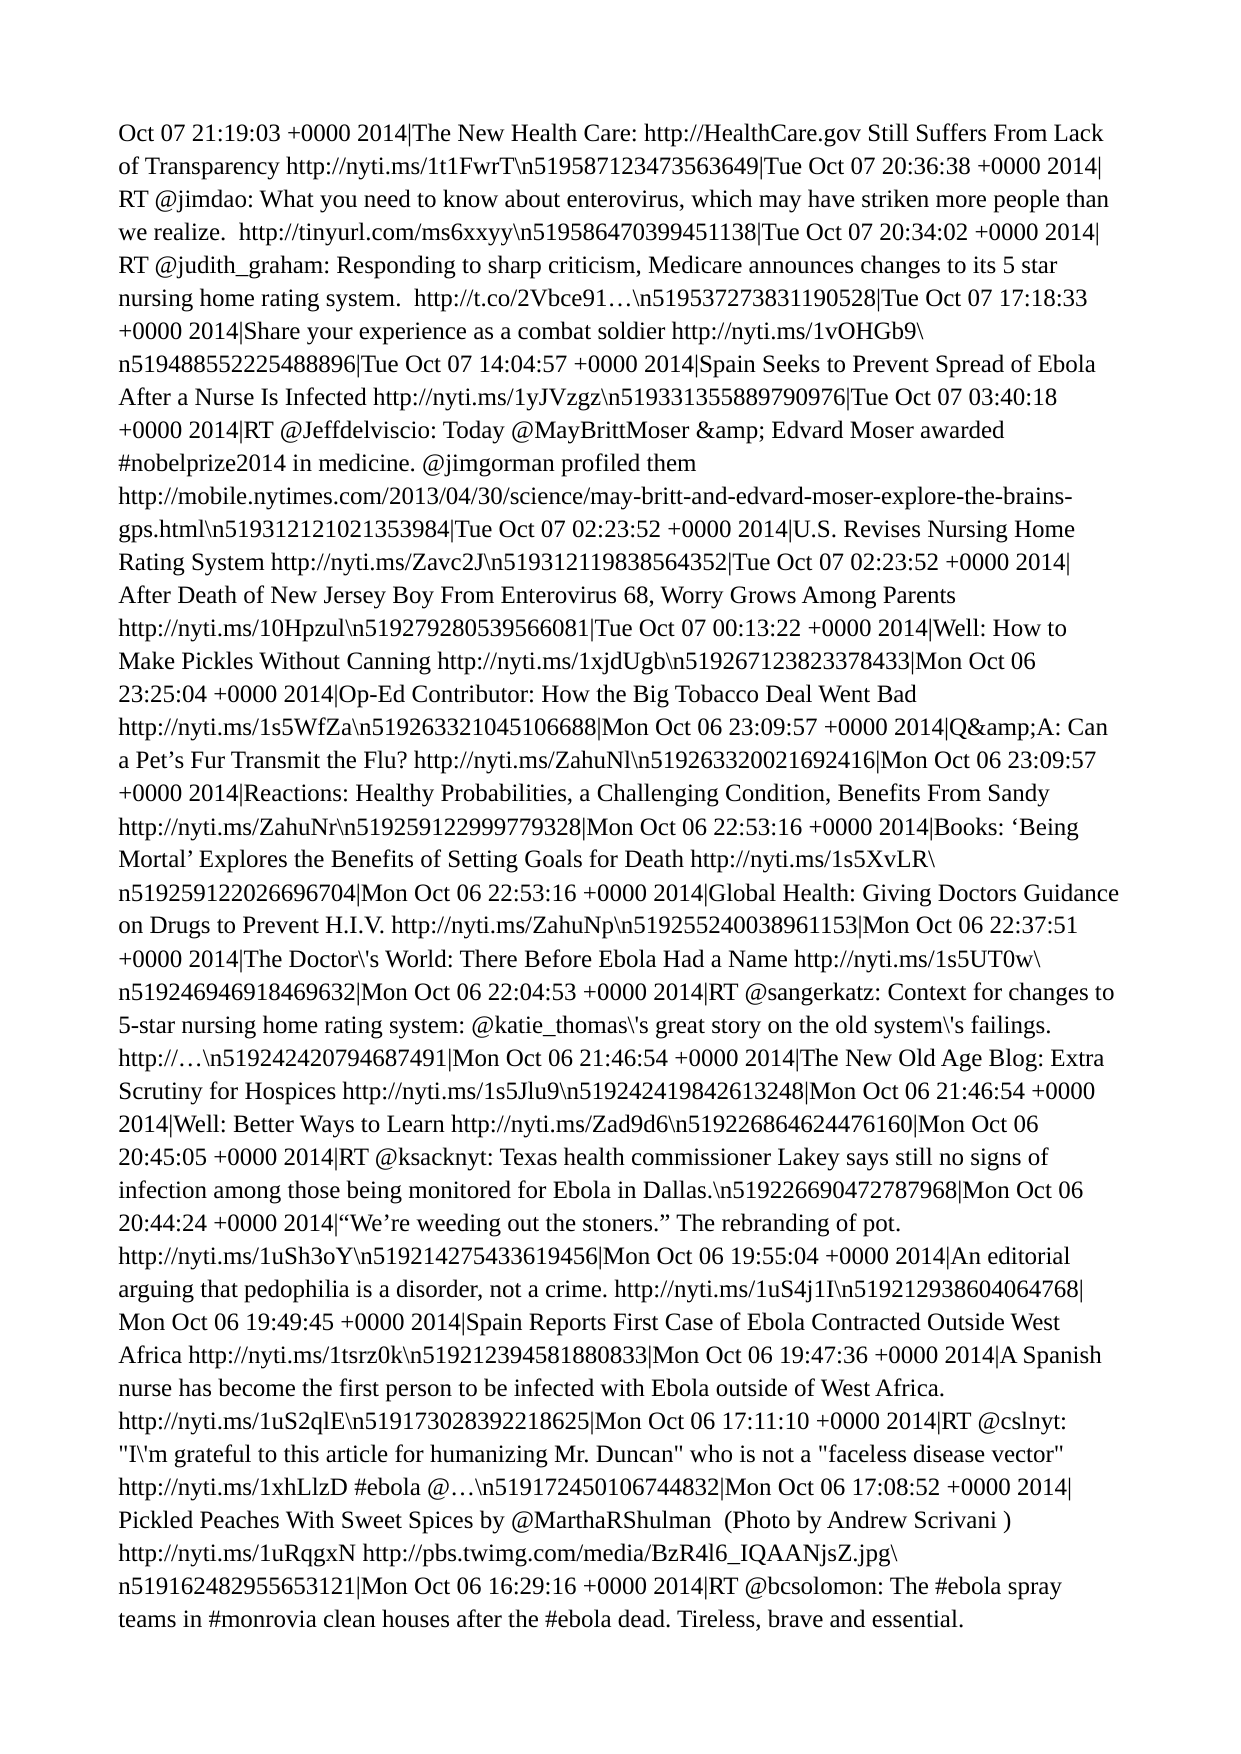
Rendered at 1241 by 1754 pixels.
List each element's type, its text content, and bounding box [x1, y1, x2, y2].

text Oct 07 21:19:03 +0000 2014|The New Health Care: http://HealthCare.gov Still Suffers From Lack of Transparency http://nyti.ms/1t1FwrT\n519587123473563649|Tue Oct 07 20:36:38 +0000 2014|RT @jimdao: What you need to know about enterovirus, which may have striken more people than we realize. http://tinyurl.com/ms6xxyy\n519586470399451138|Tue Oct 07 20:34:02 +0000 2014|RT @judith_graham: Responding to sharp criticism, Medicare announces changes to its 5 star nursing home rating system. http://t.co/2Vbce91…\n519537273831190528|Tue Oct 07 17:18:33 +0000 2014|Share your experience as a combat soldier http://nyti.ms/1vOHGb9\n519488552225488896|Tue Oct 07 14:04:57 +0000 2014|Spain Seeks to Prevent Spread of Ebola After a Nurse Is Infected http://nyti.ms/1yJVzgz\n519331355889790976|Tue Oct 07 03:40:18 +0000 2014|RT @Jeffdelviscio: Today @MayBrittMoser &amp; Edvard Moser awarded #nobelprize2014 in medicine. @jimgorman profiled them http://mobile.nytimes.com/2013/04/30/science/may-britt-and-edvard-moser-explore-the-brains-gps.html\n519312121021353984|Tue Oct 07 02:23:52 +0000 2014|U.S. Revises Nursing Home Rating System http://nyti.ms/Zavc2J\n519312119838564352|Tue Oct 07 02:23:52 +0000 2014|After Death of New Jersey Boy From Enterovirus 68, Worry Grows Among Parents http://nyti.ms/10Hpzul\n519279280539566081|Tue Oct 07 00:13:22 +0000 2014|Well: How to Make Pickles Without Canning http://nyti.ms/1xjdUgb\n519267123823378433|Mon Oct 06 23:25:04 +0000 2014|Op-Ed Contributor: How the Big Tobacco Deal Went Bad http://nyti.ms/1s5WfZa\n519263321045106688|Mon Oct 06 23:09:57 +0000 2014|Q&amp;A: Can a Pet’s Fur Transmit the Flu? http://nyti.ms/ZahuNl\n519263320021692416|Mon Oct 06 23:09:57 +0000 2014|Reactions: Healthy Probabilities, a Challenging Condition, Benefits From Sandy http://nyti.ms/ZahuNr\n519259122999779328|Mon Oct 06 22:53:16 +0000 2014|Books: ‘Being Mortal’ Explores the Benefits of Setting Goals for Death http://nyti.ms/1s5XvLR\n519259122026696704|Mon Oct 06 22:53:16 +0000 2014|Global Health: Giving Doctors Guidance on Drugs to Prevent H.I.V. http://nyti.ms/ZahuNp\n519255240038961153|Mon Oct 06 22:37:51 +0000 2014|The Doctor\'s World: There Before Ebola Had a Name http://nyti.ms/1s5UT0w\n519246946918469632|Mon Oct 06 22:04:53 +0000 2014|RT @sangerkatz: Context for changes to 5-star nursing home rating system: @katie_thomas\'s great story on the old system\'s failings. http://…\n519242420794687491|Mon Oct 06 21:46:54 +0000 2014|The New Old Age Blog: Extra Scrutiny for Hospices http://nyti.ms/1s5Jlu9\n519242419842613248|Mon Oct 06 21:46:54 +0000 2014|Well: Better Ways to Learn http://nyti.ms/Zad9d6\n519226864624476160|Mon Oct 06 20:45:05 +0000 2014|RT @ksacknyt: Texas health commissioner Lakey says still no signs of infection among those being monitored for Ebola in Dallas.\n519226690472787968|Mon Oct 06 20:44:24 +0000 2014|“We’re weeding out the stoners.” The rebranding of pot. http://nyti.ms/1uSh3oY\n519214275433619456|Mon Oct 06 19:55:04 +0000 2014|An editorial arguing that pedophilia is a disorder, not a crime. http://nyti.ms/1uS4j1I\n519212938604064768|Mon Oct 06 19:49:45 +0000 2014|Spain Reports First Case of Ebola Contracted Outside West Africa http://nyti.ms/1tsrz0k\n519212394581880833|Mon Oct 06 19:47:36 +0000 2014|A Spanish nurse has become the first person to be infected with Ebola outside of West Africa. http://nyti.ms/1uS2qlE\n519173028392218625|Mon Oct 06 17:11:10 +0000 2014|RT @cslnyt: "I\'m grateful to this article for humanizing Mr. Duncan" who is not a "faceless disease vector" http://nyti.ms/1xhLlzD #ebola @…\n519172450106744832|Mon Oct 06 17:08:52 +0000 2014|Pickled Peaches With Sweet Spices by @MarthaRShulman (Photo by Andrew Scrivani ) http://nyti.ms/1uRqgxN http://pbs.twimg.com/media/BzR4l6_IQAANjsZ.jpg\n519162482955653121|Mon Oct 06 16:29:16 +0000 2014|RT @bcsolomon: The #ebola spray teams in #monrovia clean houses after the #ebola dead. Tireless, brave and essential. [118, 118, 1122, 1633]
